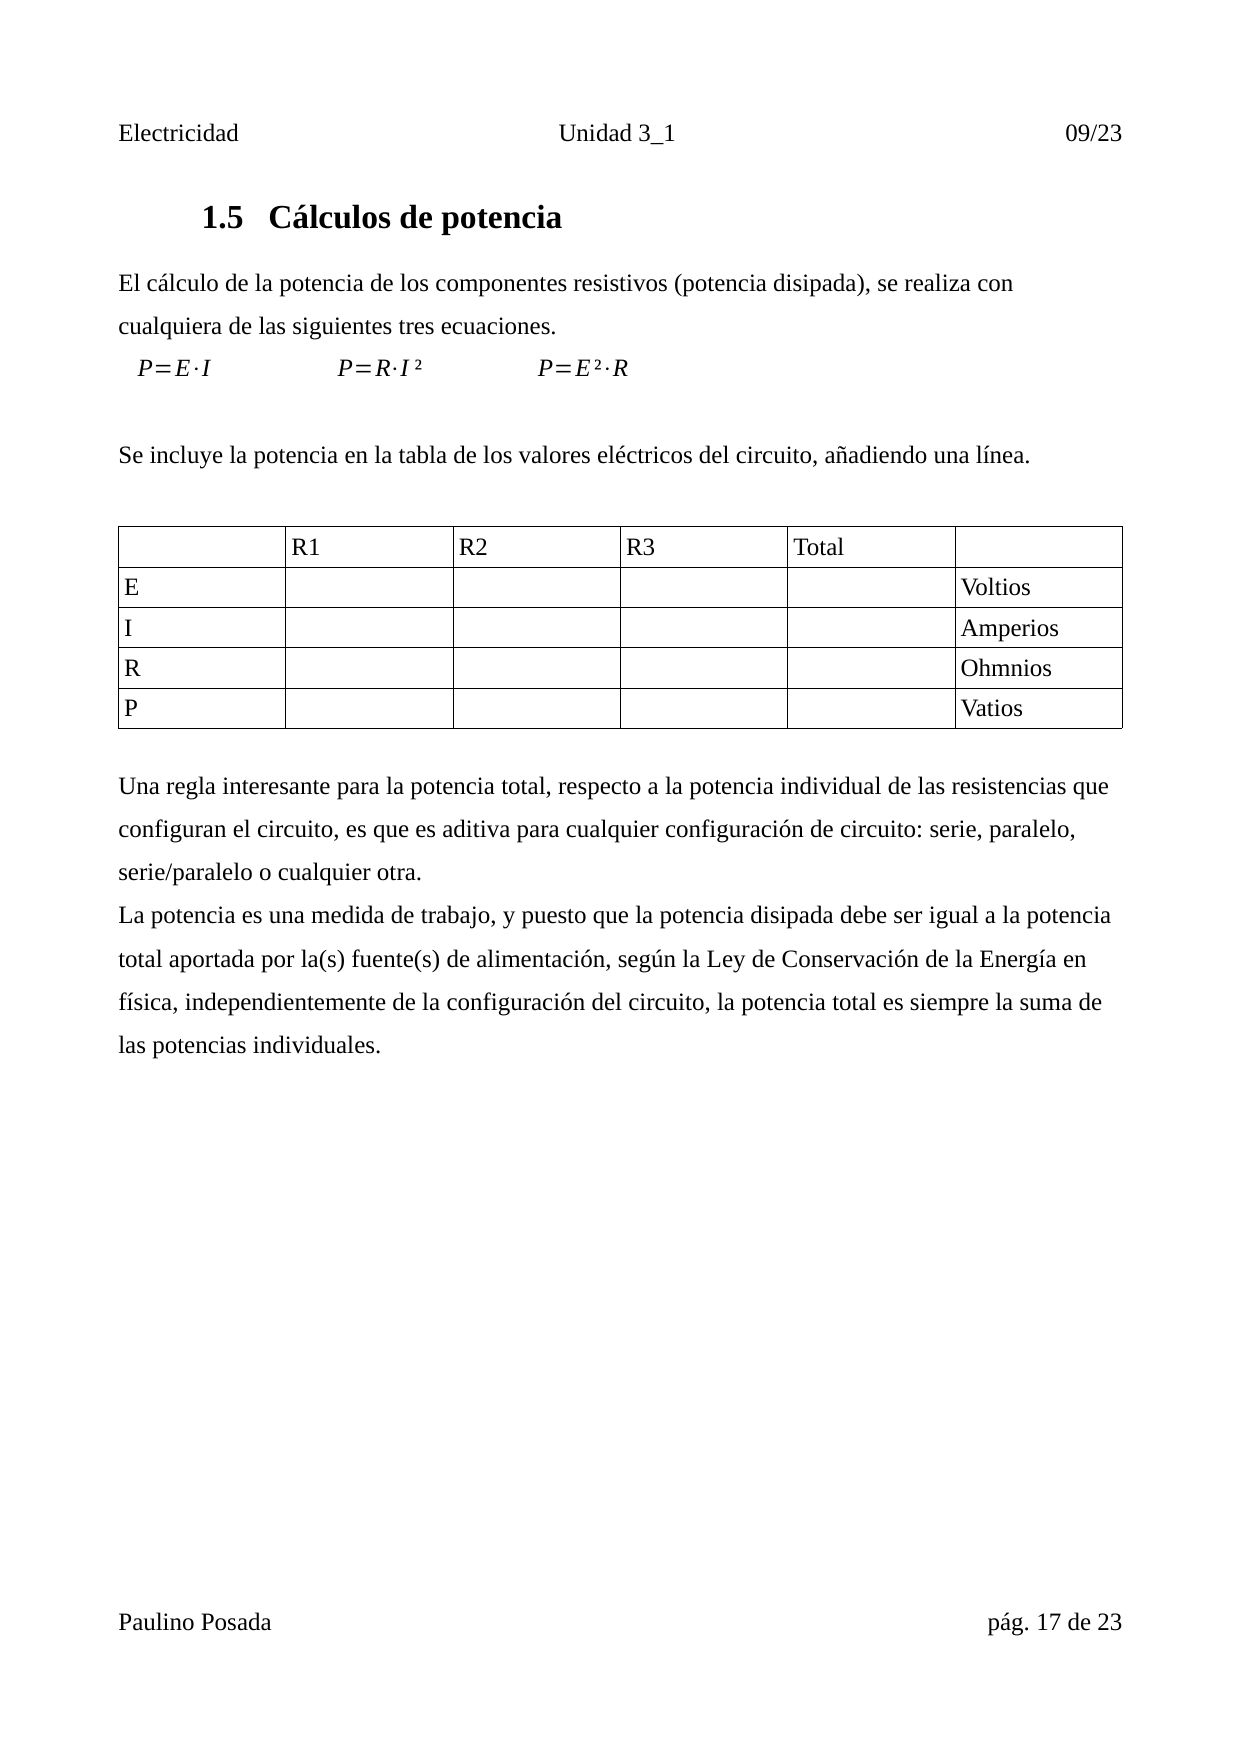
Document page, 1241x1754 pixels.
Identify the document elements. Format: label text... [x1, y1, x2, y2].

table_cell I [119, 608, 285, 647]
table_header Total [788, 527, 955, 567]
table_cell [286, 608, 453, 647]
table_cell [454, 568, 620, 607]
table_cell Amperios [956, 608, 1122, 647]
text El cálculo de la potencia de los componentes resistivos (potencia disipada), se realiza con cualquiera de las siguientes tres ecuaciones. [118, 268, 1122, 339]
text La potencia es una medida de trabajo, y puesto que la potencia disipada debe ser igual a la potencia total aportada por la(s) fuente(s) de alimentación, según la Ley de Conservación de la Energía en física, independientemente de la configuración del circuito, la potencia total es siempre la suma de las potencias individuales. [118, 901, 1122, 1059]
table_header R1 [286, 527, 453, 567]
table_cell [454, 648, 620, 688]
text Se incluye la potencia en la tabla de los valores eléctricos del circuito, añadiendo una línea. [118, 440, 1122, 469]
table_cell [286, 648, 453, 688]
table_cell [788, 648, 955, 688]
table_header R2 [454, 527, 620, 567]
table_cell [621, 608, 787, 647]
table_cell [454, 689, 620, 728]
table_cell R [119, 648, 285, 688]
subtitle Cálculos de potencia [193, 197, 1122, 236]
table_header [119, 527, 285, 567]
table_header [956, 527, 1122, 567]
table_cell [621, 689, 787, 728]
table_cell [454, 608, 620, 647]
table_cell Vatios [956, 689, 1122, 728]
table_cell [621, 648, 787, 688]
table_cell [788, 608, 955, 647]
table_cell [621, 568, 787, 607]
table_cell P [119, 689, 285, 728]
text Una regla interesante para la potencia total, respecto a la potencia individual de las resistencias que configuran el circuito, es que es aditiva para cualquier configuración de circuito: serie, paralelo, serie/paralelo o cualquier otra. [118, 771, 1122, 886]
table_cell [286, 689, 453, 728]
table_cell [788, 568, 955, 607]
table_cell Voltios [956, 568, 1122, 607]
table_cell Ohmnios [956, 648, 1122, 688]
table_header R3 [621, 527, 787, 567]
table_cell [286, 568, 453, 607]
table_cell [788, 689, 955, 728]
table_cell E [119, 568, 285, 607]
